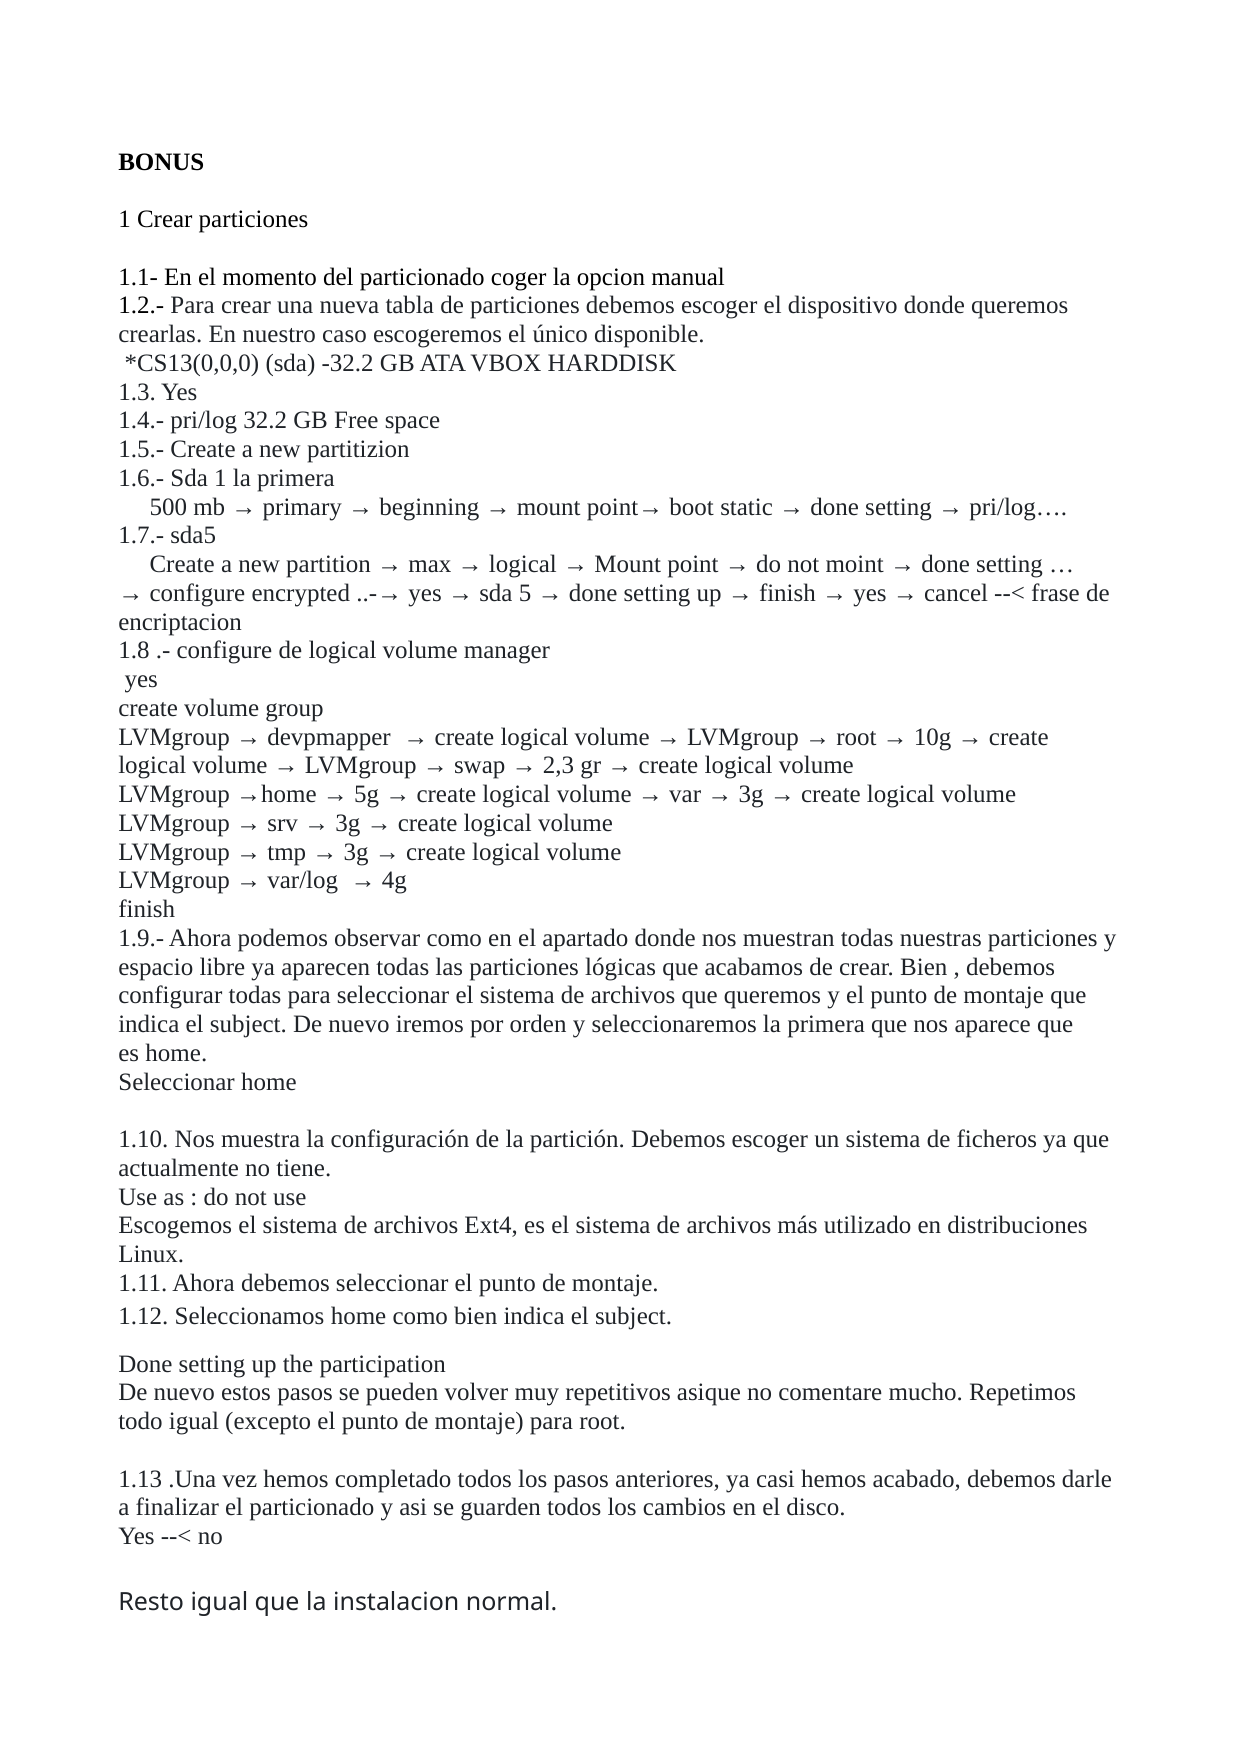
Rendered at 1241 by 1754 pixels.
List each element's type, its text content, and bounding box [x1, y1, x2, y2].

text LVMgroup → tmp → 3g → create logical volume [118, 837, 1122, 866]
text 1.13 .Una vez hemos completado todos los pasos anteriores, ya casi hemos acabado, debemos darle a finalizar el particionado y asi se guarden todos los cambios en el disco. [118, 1464, 1122, 1521]
text Create a new partition → max → logical → Mount point → do not moint → done setting … [118, 549, 1122, 578]
text 1.8 .- configure de logical volume manager [118, 636, 1122, 664]
text 1.7.- sda5 [118, 521, 1122, 549]
text yes [118, 664, 1122, 693]
text 1.6.- Sda 1 la primera [118, 463, 1122, 492]
text Use as : do not use [118, 1182, 1122, 1211]
text Done setting up the participation [118, 1349, 1122, 1377]
text LVMgroup → devpmapper → create logical volume → LVMgroup → root → 10g → create logical volume → LVMgroup → swap → 2,3 gr → create logical volume [118, 722, 1122, 779]
text Seleccionar home [118, 1067, 1122, 1096]
text LVMgroup → var/log → 4g [118, 866, 1122, 894]
text LVMgroup → srv → 3g → create logical volume [118, 808, 1122, 837]
text LVMgroup →home → 5g → create logical volume → var → 3g → create logical volume [118, 779, 1122, 808]
text 1 Crear particiones [118, 204, 1122, 233]
text create volume group [118, 693, 1122, 722]
text 1.10. Nos muestra la configuración de la partición. Debemos escoger un sistema de ficheros ya que actualmente no tiene. [118, 1124, 1122, 1182]
text 500 mb → primary → beginning → mount point→ boot static → done setting → pri/log…. [118, 492, 1122, 521]
text BONUS [118, 147, 1122, 176]
text 1.11. Ahora debemos seleccionar el punto de montaje. 1.12. Seleccionamos home como bien indica el subject. [118, 1268, 1122, 1330]
text 1.9.- Ahora podemos observar como en el apartado donde nos muestran todas nuestras particiones y espacio libre ya aparecen todas las particiones lógicas que acabamos de crear. Bien , debemos configurar todas para seleccionar el sistema de archivos que queremos y el punto de montaje que indica el subject. De nuevo iremos por orden y seleccionaremos la primera que nos aparece que es home. [118, 923, 1122, 1067]
text Escogemos el sistema de archivos Ext4, es el sistema de archivos más utilizado en distribuciones Linux. [118, 1211, 1122, 1268]
text De nuevo estos pasos se pueden volver muy repetitivos asique no comentare mucho. Repetimos todo igual (excepto el punto de montaje) para root. [118, 1377, 1122, 1435]
text *CS13(0,0,0) (sda) -32.2 GB ATA VBOX HARDDISK [118, 348, 1122, 377]
text 1.3. Yes [118, 377, 1122, 406]
text Resto igual que la instalacion normal. [118, 1584, 1122, 1618]
text Yes --< no [118, 1521, 1122, 1550]
text 1.4.- pri/log 32.2 GB Free space [118, 406, 1122, 434]
text finish [118, 894, 1122, 923]
text 1.1- En el momento del particionado coger la opcion manual [118, 262, 1122, 291]
text 1.2.- Para crear una nueva tabla de particiones debemos escoger el dispositivo donde queremos crearlas. En nuestro caso escogeremos el único disponible. [118, 291, 1122, 348]
text → configure encrypted ..-→ yes → sda 5 → done setting up → finish → yes → cancel --< frase de encriptacion [118, 578, 1122, 636]
text 1.5.- Create a new partitizion [118, 434, 1122, 463]
